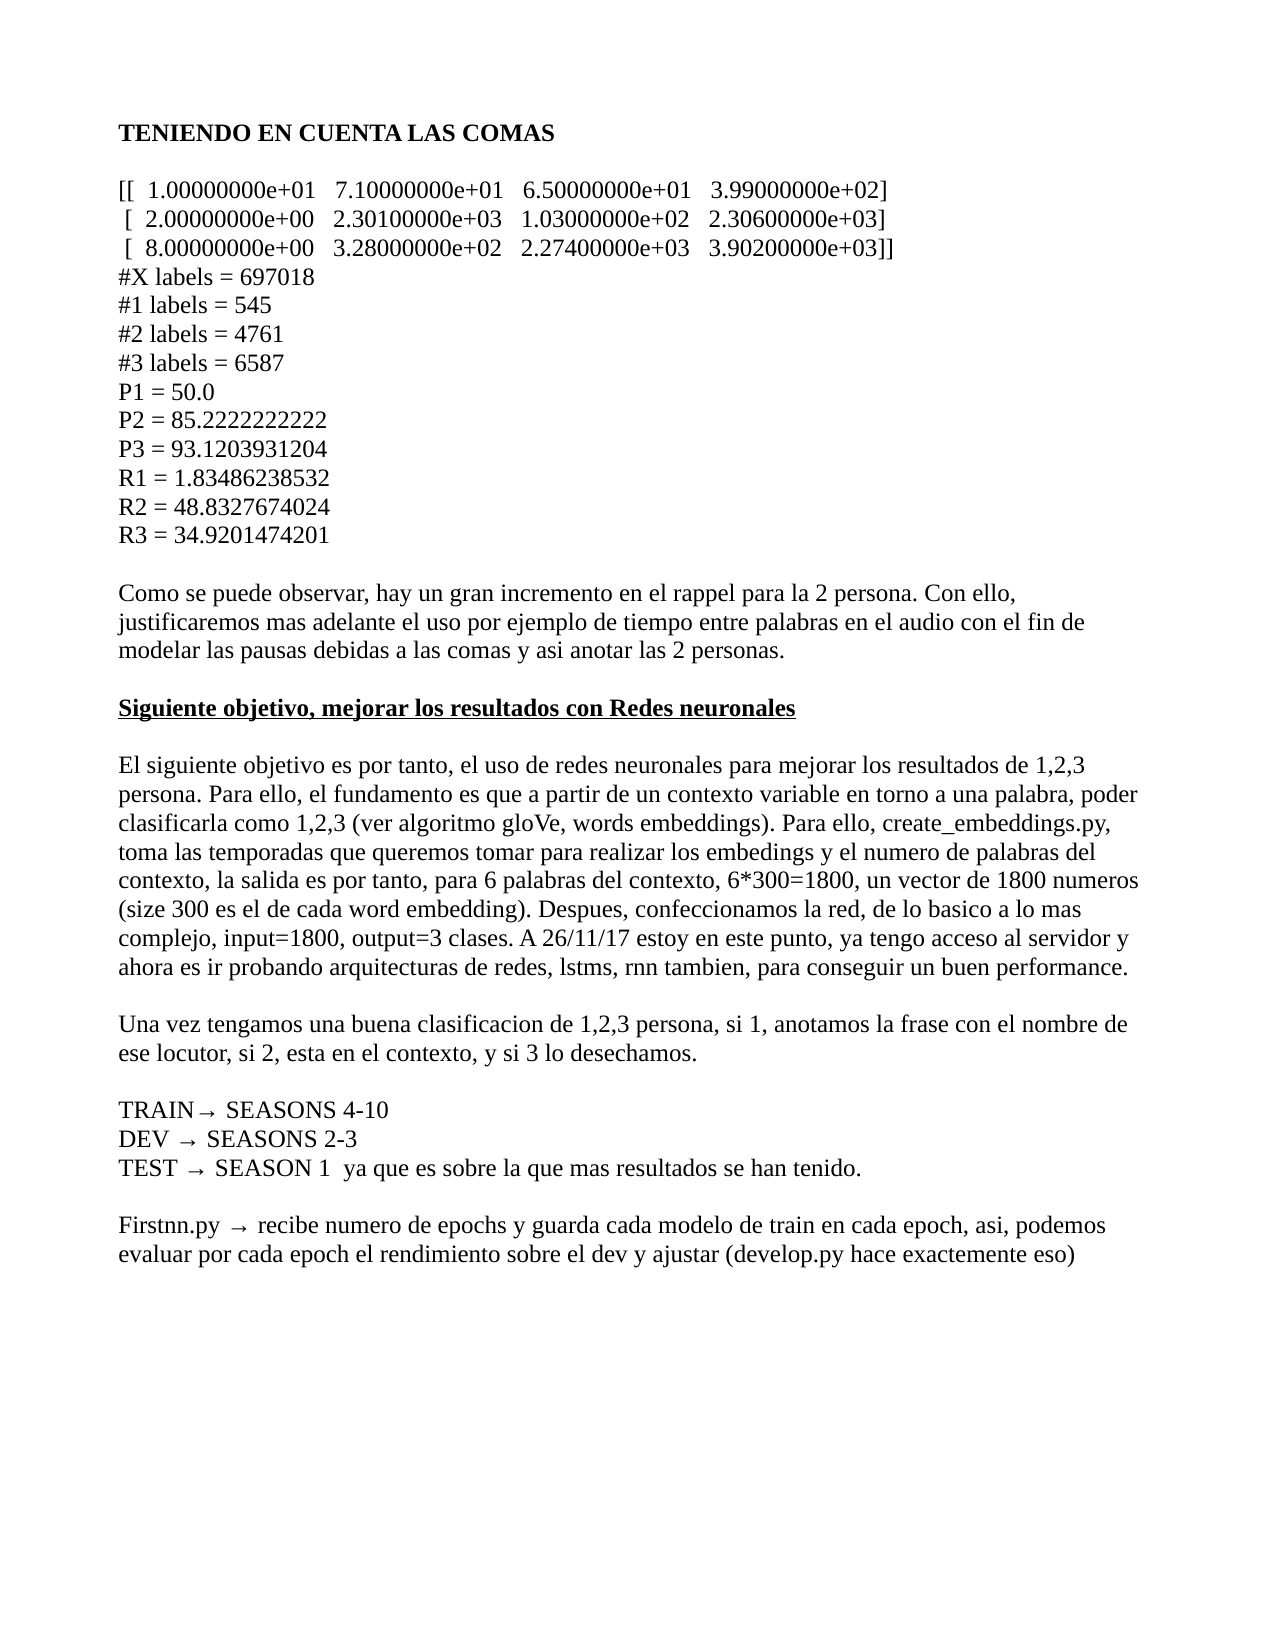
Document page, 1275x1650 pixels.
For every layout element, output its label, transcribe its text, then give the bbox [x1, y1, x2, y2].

text Como se puede observar, hay un gran incremento en el rappel para la 2 persona. Con ello, justificaremos mas adelante el uso por ejemplo de tiempo entre palabras en el audio con el fin de modelar las pausas debidas a las comas y asi anotar las 2 personas. [118, 578, 1157, 664]
text #2 labels = 4761 [118, 319, 1157, 348]
text P3 = 93.1203931204 [118, 434, 1157, 463]
text TEST → SEASON 1 ya que es sobre la que mas resultados se han tenido. [118, 1153, 1157, 1182]
text TRAIN→ SEASONS 4-10 [118, 1096, 1157, 1124]
text R3 = 34.9201474201 [118, 521, 1157, 549]
text #1 labels = 545 [118, 291, 1157, 319]
text Siguiente objetivo, mejorar los resultados con Redes neuronales [118, 693, 1157, 722]
text El siguiente objetivo es por tanto, el uso de redes neuronales para mejorar los resultados de 1,2,3 persona. Para ello, el fundamento es que a partir de un contexto variable en torno a una palabra, poder clasificarla como 1,2,3 (ver algoritmo gloVe, words embeddings). Para ello, create_embeddings.py, toma las temporadas que queremos tomar para realizar los embedings y el numero de palabras del contexto, la salida es por tanto, para 6 palabras del contexto, 6*300=1800, un vector de 1800 numeros (size 300 es el de cada word embedding). Despues, confeccionamos la red, de lo basico a lo mas complejo, input=1800, output=3 clases. A 26/11/17 estoy en este punto, ya tengo acceso al servidor y ahora es ir probando arquitecturas de redes, lstms, rnn tambien, para conseguir un buen performance. [118, 751, 1157, 981]
text R2 = 48.8327674024 [118, 492, 1157, 521]
text [ 8.00000000e+00 3.28000000e+02 2.27400000e+03 3.90200000e+03]] [118, 233, 1157, 262]
text P1 = 50.0 [118, 377, 1157, 406]
text Firstnn.py → recibe numero de epochs y guarda cada modelo de train en cada epoch, asi, podemos evaluar por cada epoch el rendimiento sobre el dev y ajustar (develop.py hace exactemente eso) [118, 1211, 1157, 1268]
text #X labels = 697018 [118, 262, 1157, 291]
text Una vez tengamos una buena clasificacion de 1,2,3 persona, si 1, anotamos la frase con el nombre de ese locutor, si 2, esta en el contexto, y si 3 lo desechamos. [118, 1009, 1157, 1067]
text #3 labels = 6587 [118, 348, 1157, 377]
text R1 = 1.83486238532 [118, 463, 1157, 492]
text TENIENDO EN CUENTA LAS COMAS [118, 118, 1157, 147]
text P2 = 85.2222222222 [118, 406, 1157, 434]
text [[ 1.00000000e+01 7.10000000e+01 6.50000000e+01 3.99000000e+02] [118, 176, 1157, 204]
text [ 2.00000000e+00 2.30100000e+03 1.03000000e+02 2.30600000e+03] [118, 204, 1157, 233]
text DEV → SEASONS 2-3 [118, 1124, 1157, 1153]
